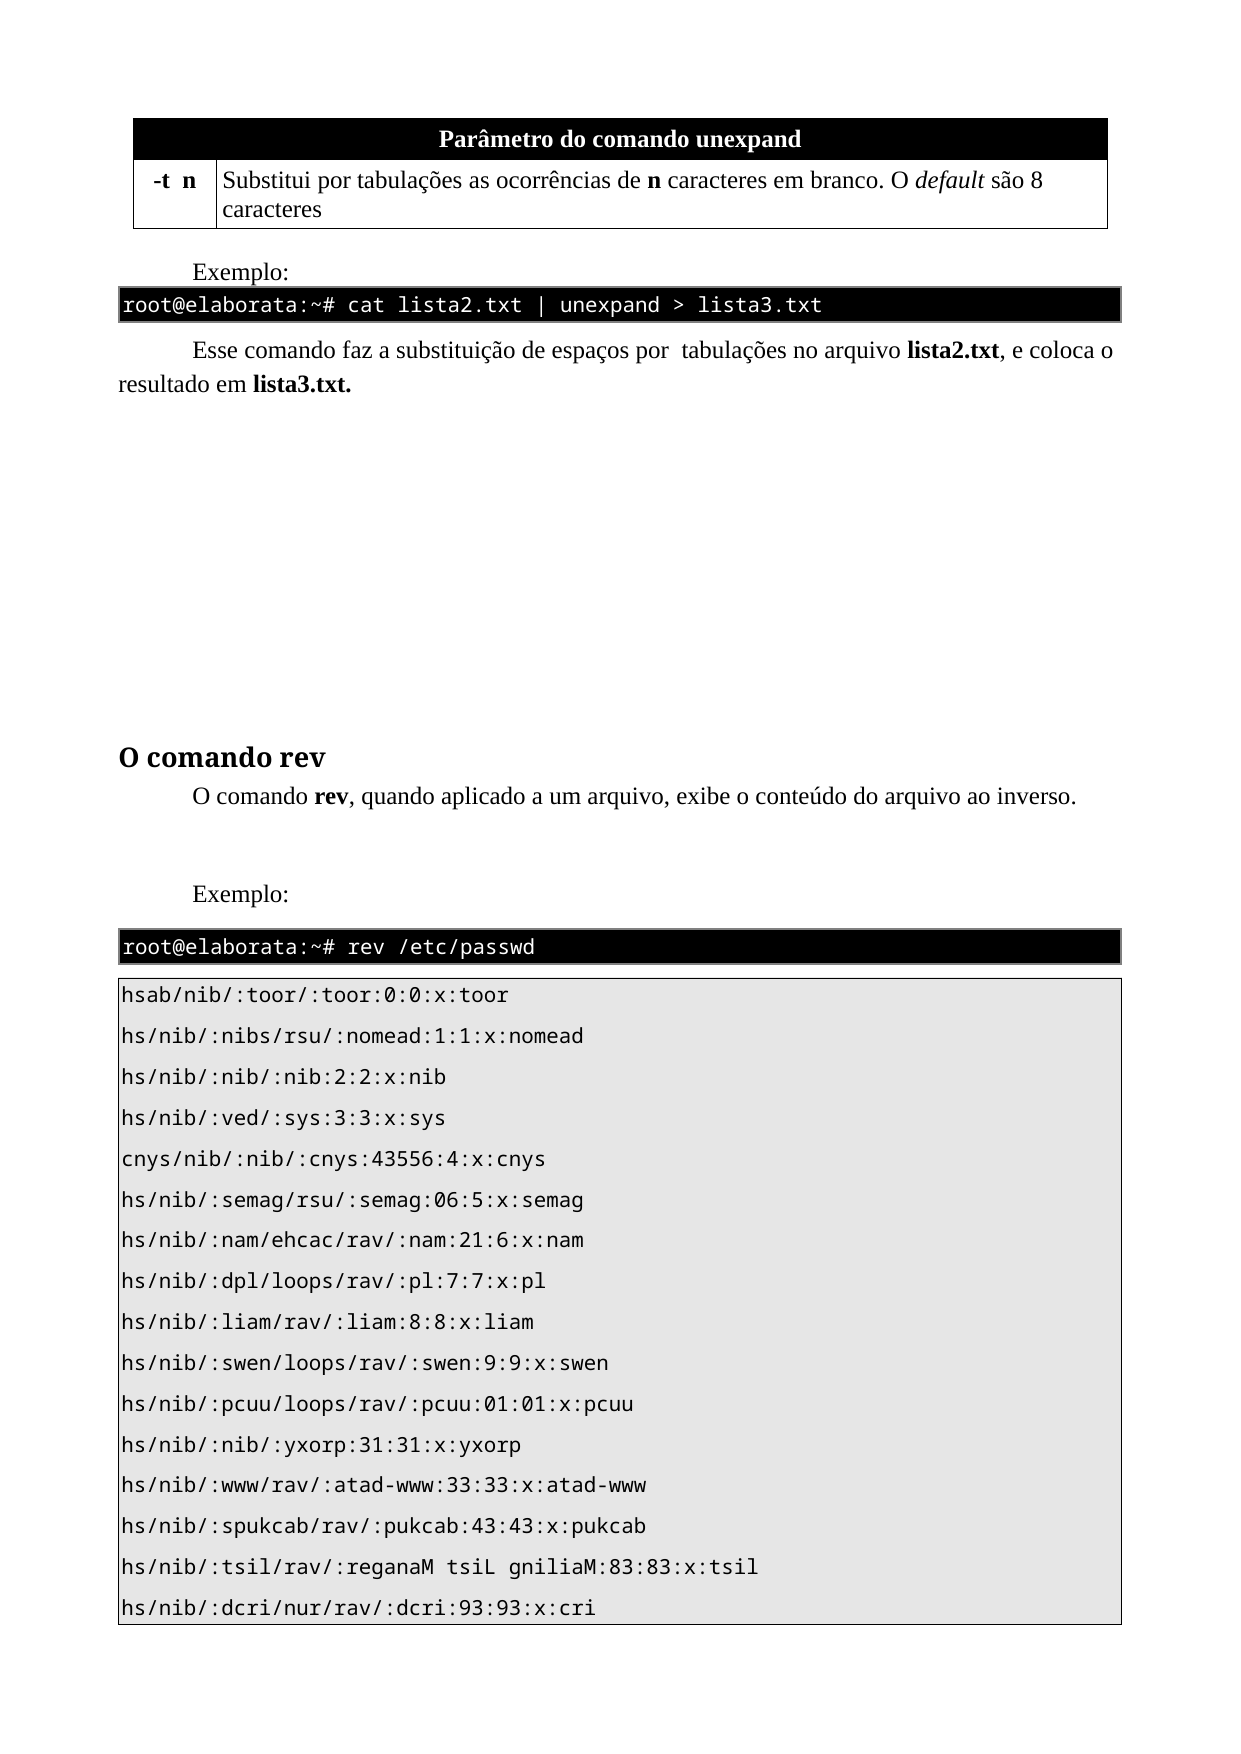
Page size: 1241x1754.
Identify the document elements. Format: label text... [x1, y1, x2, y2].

text hs/nib/:ved/:sys:3:3:x:sys [119, 1100, 1121, 1132]
table_header Parâmetro do comando unexpand [134, 119, 1107, 159]
text hs/nib/:nib/:nib:2:2:x:nib [119, 1059, 1121, 1091]
text hs/nib/:pcuu/loops/rav/:pcuu:01:01:x:pcuu [119, 1386, 1121, 1417]
text hs/nib/:www/rav/:atad-www:33:33:x:atad-www [119, 1467, 1121, 1499]
table_cell Substitui por tabulações as ocorrências de n caracteres em branco. O default são 8 caracteres [217, 160, 1107, 228]
text hs/nib/:semag/rsu/:semag:06:5:x:semag [119, 1182, 1121, 1213]
text hs/nib/:nam/ehcac/rav/:nam:21:6:x:nam [119, 1222, 1121, 1254]
text hs/nib/:tsil/rav/:reganaM tsiL gniliaM:83:83:x:tsil [119, 1549, 1121, 1581]
text hs/nib/:nibs/rsu/:nomead:1:1:x:nomead [119, 1018, 1121, 1050]
table_cell -t n [134, 160, 216, 228]
text Exemplo: [118, 257, 1122, 286]
subtitle O comando rev [118, 738, 1122, 775]
text root@elaborata:~# rev /etc/passwd [120, 930, 1120, 963]
text hsab/nib/:toor/:toor:0:0:x:toor [119, 979, 1121, 1009]
text cnys/nib/:nib/:cnys:43556:4:x:cnys [119, 1141, 1121, 1172]
text Exemplo: [118, 879, 1122, 908]
text Esse comando faz a substituição de espaços por tabulações no arquivo lista2.txt, e coloca o resultado em lista3.txt. [118, 335, 1122, 398]
text O comando rev, quando aplicado a um arquivo, exibe o conteúdo do arquivo ao inverso. [118, 781, 1122, 810]
text hs/nib/:swen/loops/rav/:swen:9:9:x:swen [119, 1345, 1121, 1377]
text root@elaborata:~# cat lista2.txt | unexpand > lista3.txt [120, 288, 1120, 321]
text hs/nib/:liam/rav/:liam:8:8:x:liam [119, 1304, 1121, 1336]
text hs/nib/:nib/:yxorp:31:31:x:yxorp [119, 1427, 1121, 1458]
text hs/nib/:spukcab/rav/:pukcab:43:43:x:pukcab [119, 1508, 1121, 1540]
text hs/nib/:dcri/nur/rav/:dcri:93:93:x:cri [119, 1590, 1121, 1624]
text hs/nib/:dpl/loops/rav/:pl:7:7:x:pl [119, 1263, 1121, 1295]
